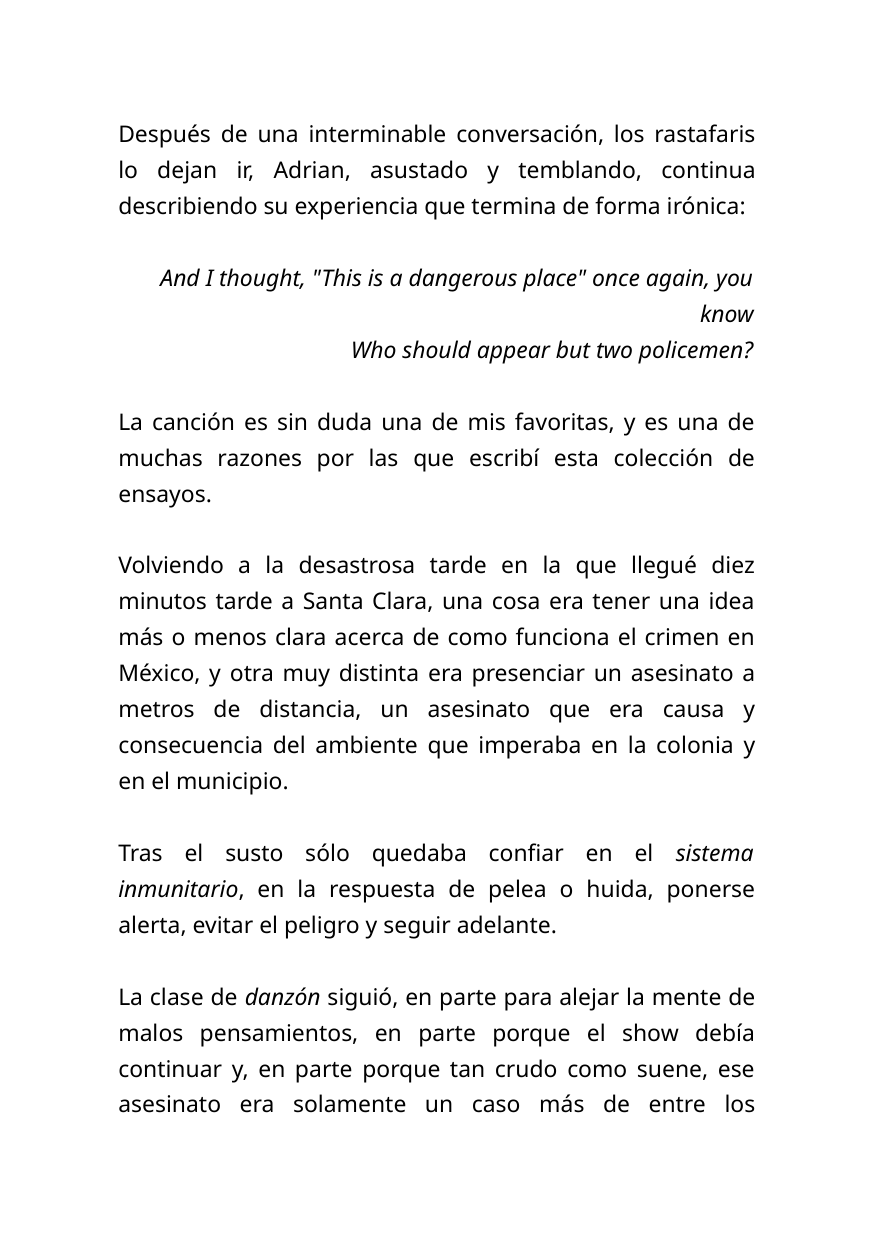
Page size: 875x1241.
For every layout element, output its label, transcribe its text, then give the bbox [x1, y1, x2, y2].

text Después de una interminable conversación, los rastafaris lo dejan ir, Adrian, asustado y temblando, continua describiendo su experiencia que termina de forma irónica: [118, 118, 756, 221]
text La canción es sin duda una de mis favoritas, y es una de muchas razones por las que escribí esta colección de ensayos. [118, 406, 756, 509]
text La clase de danzón siguió, en parte para alejar la mente de malos pensamientos, en parte porque el show debía continuar y, en parte porque tan crudo como suene, ese asesinato era solamente un caso más de entre los [118, 981, 756, 1120]
text And I thought, "This is a dangerous place" once again, you know [118, 262, 756, 329]
text Tras el susto sólo quedaba confiar en el sistema inmunitario, en la respuesta de pelea o huida, ponerse alerta, evitar el peligro y seguir adelante. [118, 837, 756, 940]
text Volviendo a la desastrosa tarde en la que llegué diez minutos tarde a Santa Clara, una cosa era tener una idea más o menos clara acerca de como funciona el crimen en México, y otra muy distinta era presenciar un asesinato a metros de distancia, un asesinato que era causa y consecuencia del ambiente que imperaba en la colonia y en el municipio. [118, 549, 756, 796]
text Who should appear but two policemen? [118, 334, 756, 365]
